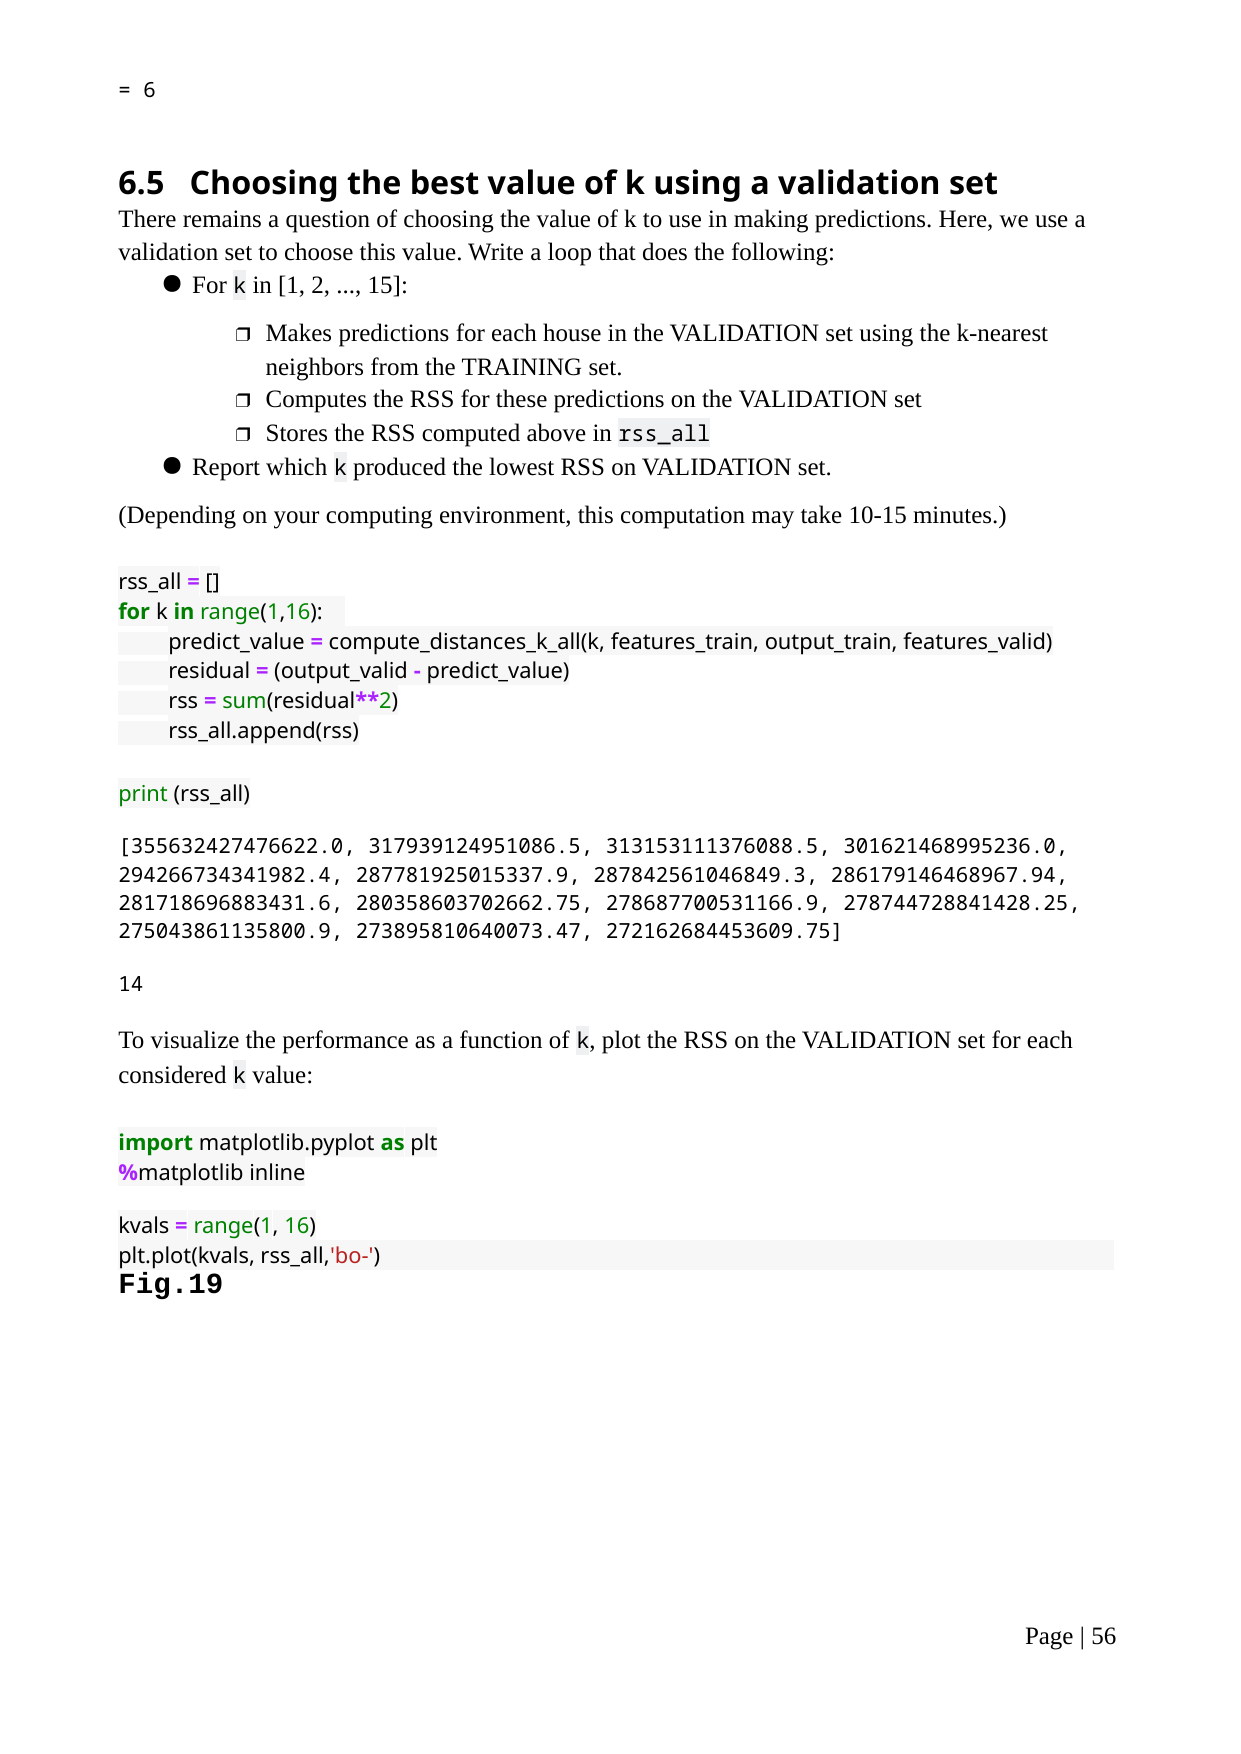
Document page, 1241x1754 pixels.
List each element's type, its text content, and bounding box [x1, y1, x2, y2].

list Computes the RSS for these predictions on the VALIDATION set [236, 384, 1122, 413]
text (Depending on your computing environment, this computation may take 10-15 minutes.) [118, 500, 1122, 529]
list Report which k produced the lowest RSS on VALIDATION set. [162, 452, 1122, 482]
subtitle 6.5 Choosing the best value of k using a validation set [118, 160, 1122, 204]
text residual = (output_valid - predict_value) [118, 655, 1122, 685]
text predict_value = compute_distances_k_all(k, features_train, output_train, features_valid) [118, 626, 1122, 655]
text print (rss_all) [118, 778, 1122, 808]
text To visualize the performance as a function of k, plot the RSS on the VALIDATION set for each considered k value: [118, 1026, 1122, 1089]
text rss_all = [] [118, 566, 1122, 596]
text = 6 [118, 75, 1122, 103]
text rss = sum(residual**2) [118, 685, 1122, 715]
list For k in [1, 2, ..., 15]: [162, 270, 1122, 300]
text [355632427476622.0, 317939124951086.5, 313153111376088.5, 301621468995236.0, 294266734341982.4, 287781925015337.9, 287842561046849.3, 286179146468967.94, 281718696883431.6, 280358603702662.75, 278687700531166.9, 278744728841428.25, 275043861135800.9, 273895810640073.47, 272162684453609.75] [118, 831, 1122, 945]
list Stores the RSS computed above in rss_all [236, 418, 1122, 447]
text for k in range(1,16): [118, 596, 1122, 626]
text There remains a question of choosing the value of k to use in making predictions. Here, we use a validation set to choose this value. Write a loop that does the following: [118, 204, 1122, 266]
text rss_all.append(rss) [118, 715, 1122, 745]
text 14 [118, 969, 1122, 997]
text plt.plot(kvals, rss_all,'bo-') Fig.19 [118, 1240, 1122, 1303]
text kvals = range(1, 16) [118, 1210, 1122, 1240]
list Makes predictions for each house in the VALIDATION set using the k-nearest neighbors from the TRAINING set. [236, 318, 1122, 380]
text %matplotlib inline [118, 1157, 1122, 1186]
text import matplotlib.pyplot as plt [118, 1127, 1122, 1157]
